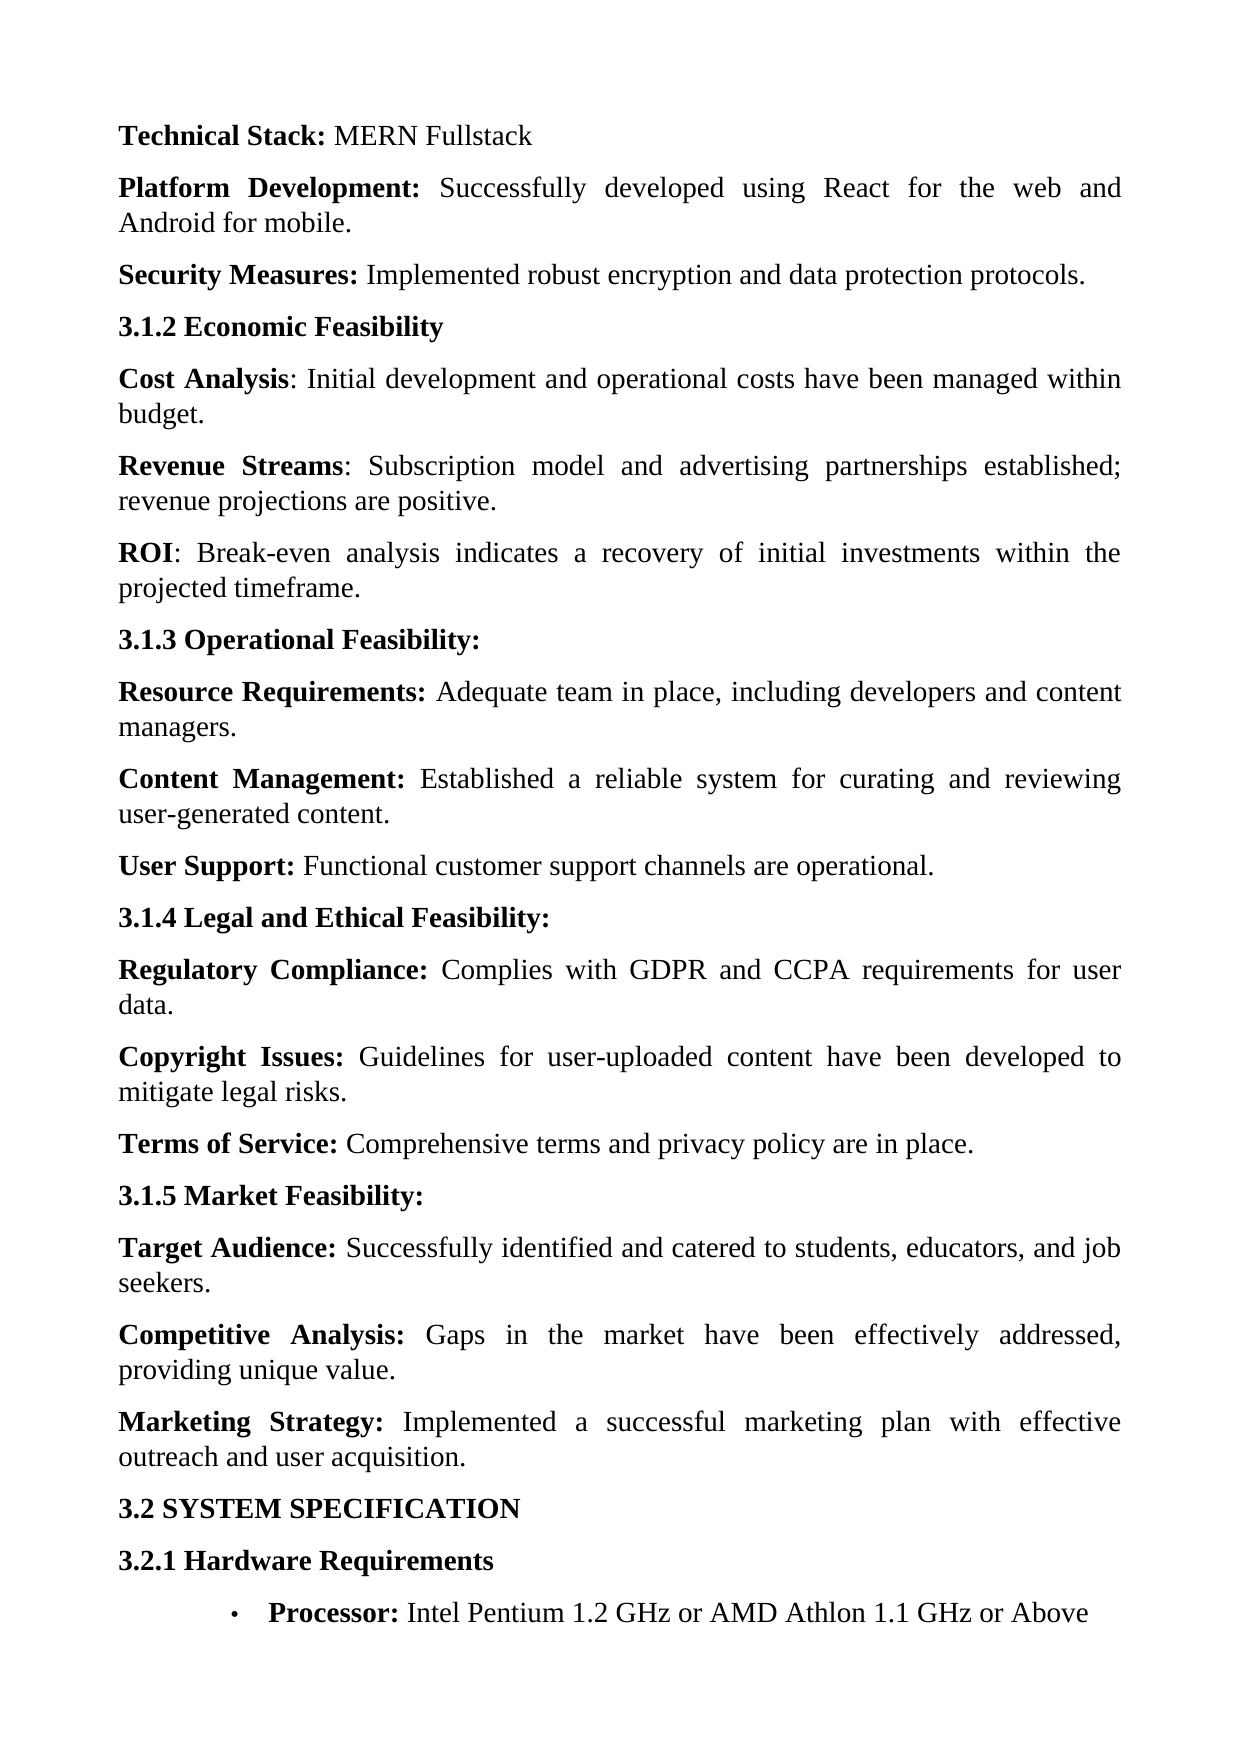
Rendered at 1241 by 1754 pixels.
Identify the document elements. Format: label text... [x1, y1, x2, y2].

text 3.1.5 Market Feasibility: [118, 1178, 1122, 1211]
text Regulatory Compliance: Complies with GDPR and CCPA requirements for user data. [118, 952, 1122, 1021]
text Revenue Streams: Subscription model and advertising partnerships established; revenue projections are positive. [118, 448, 1122, 517]
text Technical Stack: MERN Fullstack [118, 118, 1122, 152]
text Copyright Issues: Guidelines for user-uploaded content have been developed to mitigate legal risks. [118, 1039, 1122, 1108]
text Marketing Strategy: Implemented a successful marketing plan with effective outreach and user acquisition. [118, 1404, 1122, 1473]
list Processor: Intel Pentium 1.2 GHz or AMD Athlon 1.1 GHz or Above [231, 1595, 1122, 1628]
text Platform Development: Successfully developed using React for the web and Android for mobile. [118, 170, 1122, 239]
text Cost Analysis: Initial development and operational costs have been managed within budget. [118, 361, 1122, 429]
text Resource Requirements: Adequate team in place, including developers and content managers. [118, 674, 1122, 743]
text 3.2.1 Hardware Requirements [118, 1543, 1122, 1576]
text 3.1.2 Economic Feasibility [118, 309, 1122, 342]
text Competitive Analysis: Gaps in the market have been effectively addressed, providing unique value. [118, 1317, 1122, 1386]
text Content Management: Established a reliable system for curating and reviewing user-generated content. [118, 761, 1122, 830]
text Terms of Service: Comprehensive terms and privacy policy are in place. [118, 1126, 1122, 1159]
text 3.1.4 Legal and Ethical Feasibility: [118, 900, 1122, 933]
text 3.1.3 Operational Feasibility: [118, 622, 1122, 656]
text ROI: Break-even analysis indicates a recovery of initial investments within the projected timeframe. [118, 535, 1122, 604]
text 3.2 SYSTEM SPECIFICATION [118, 1491, 1122, 1524]
text Security Measures: Implemented robust encryption and data protection protocols. [118, 257, 1122, 291]
text User Support: Functional customer support channels are operational. [118, 848, 1122, 882]
text Target Audience: Successfully identified and catered to students, educators, and job seekers. [118, 1230, 1122, 1298]
